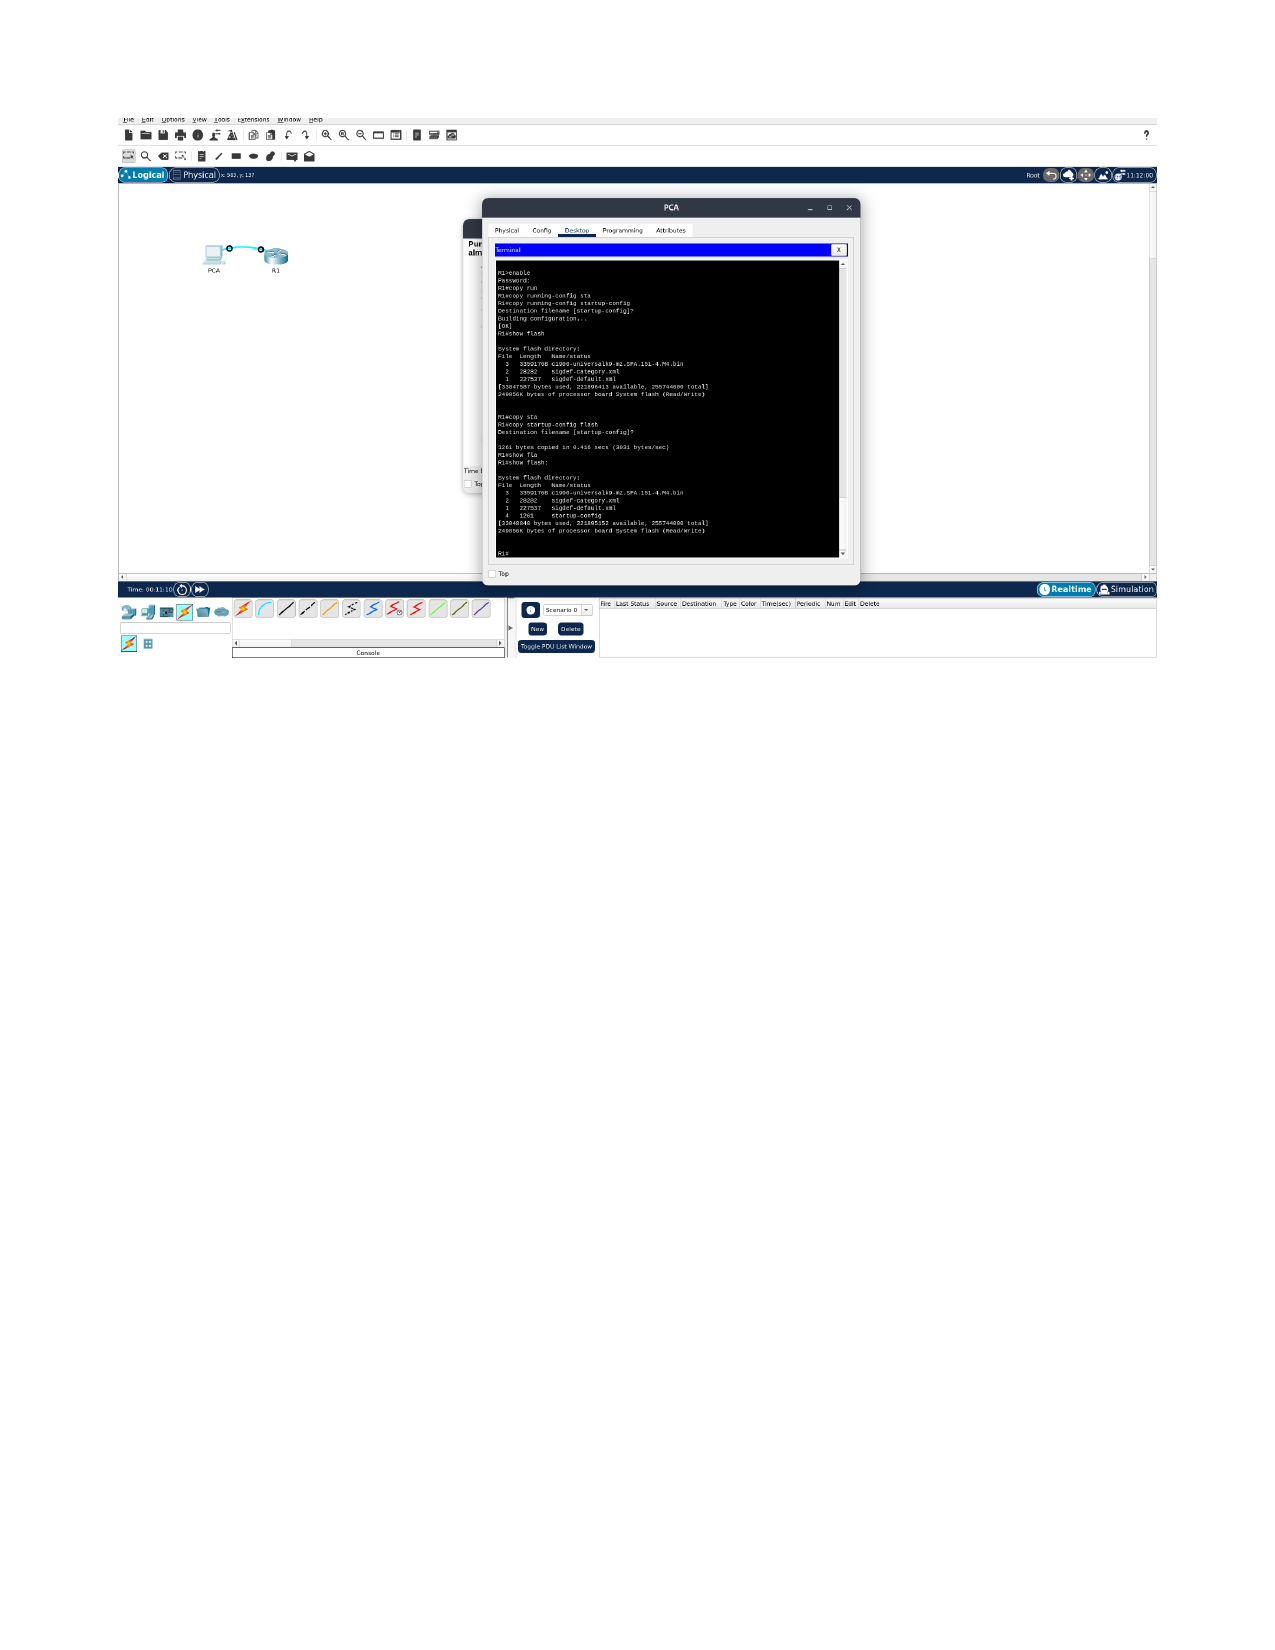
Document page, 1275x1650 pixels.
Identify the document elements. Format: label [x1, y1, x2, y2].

picture [142, 172, 153, 179]
picture [118, 118, 1157, 658]
